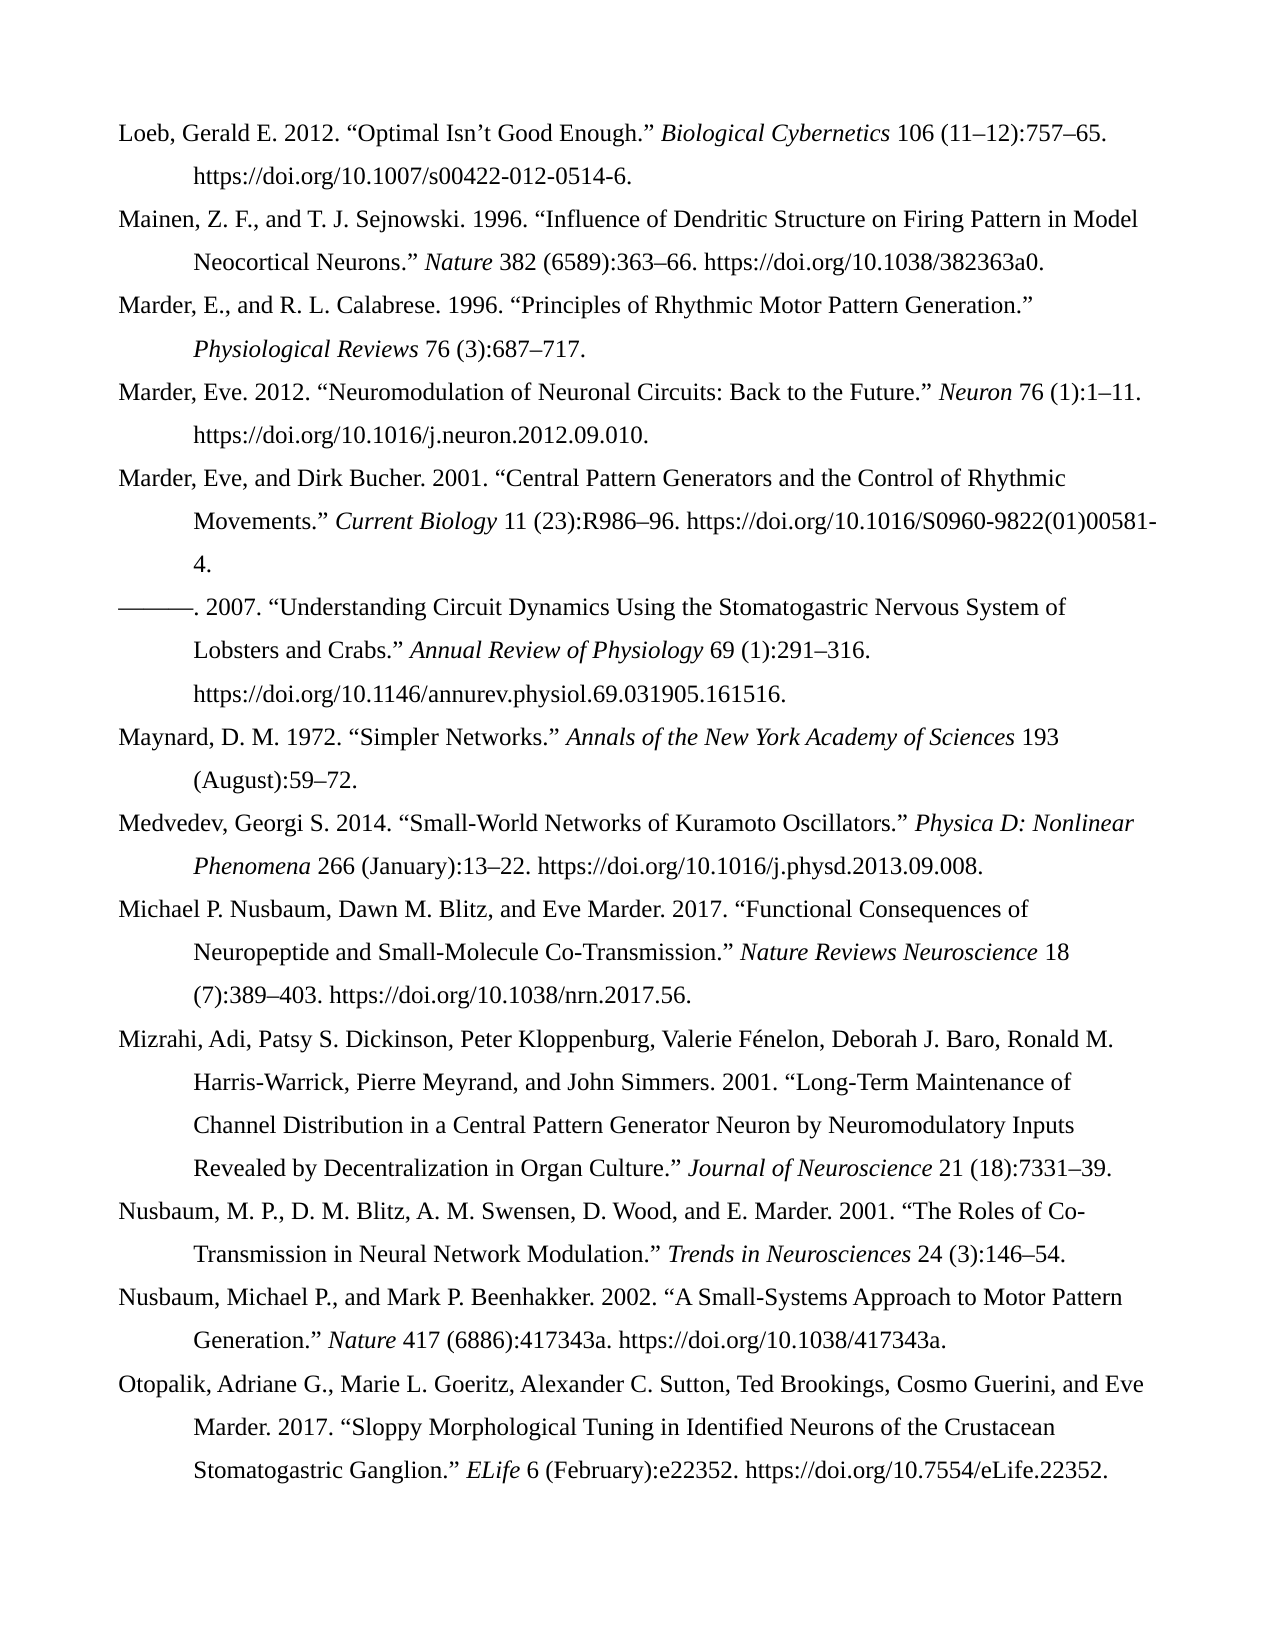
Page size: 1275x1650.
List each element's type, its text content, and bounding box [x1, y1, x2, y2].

text Maynard, D. M. 1972. “Simpler Networks.” Annals of the New York Academy of Sciences 193 (August):59–72. [118, 722, 1157, 794]
text ———. 2007. “Understanding Circuit Dynamics Using the Stomatogastric Nervous System of Lobsters and Crabs.” Annual Review of Physiology 69 (1):291–316. https://doi.org/10.1146/annurev.physiol.69.031905.161516. [118, 592, 1157, 707]
text Loeb, Gerald E. 2012. “Optimal Isn’t Good Enough.” Biological Cybernetics 106 (11–12):757–65. https://doi.org/10.1007/s00422-012-0514-6. [118, 118, 1157, 190]
text Mainen, Z. F., and T. J. Sejnowski. 1996. “Influence of Dendritic Structure on Firing Pattern in Model Neocortical Neurons.” Nature 382 (6589):363–66. https://doi.org/10.1038/382363a0. [118, 204, 1157, 276]
text Mizrahi, Adi, Patsy S. Dickinson, Peter Kloppenburg, Valerie Fénelon, Deborah J. Baro, Ronald M. Harris-Warrick, Pierre Meyrand, and John Simmers. 2001. “Long-Term Maintenance of Channel Distribution in a Central Pattern Generator Neuron by Neuromodulatory Inputs Revealed by Decentralization in Organ Culture.” Journal of Neuroscience 21 (18):7331–39. [118, 1024, 1157, 1182]
text Marder, Eve, and Dirk Bucher. 2001. “Central Pattern Generators and the Control of Rhythmic Movements.” Current Biology 11 (23):R986–96. https://doi.org/10.1016/S0960-9822(01)00581-4. [118, 463, 1157, 578]
text Marder, Eve. 2012. “Neuromodulation of Neuronal Circuits: Back to the Future.” Neuron 76 (1):1–11. https://doi.org/10.1016/j.neuron.2012.09.010. [118, 377, 1157, 449]
text Nusbaum, M. P., D. M. Blitz, A. M. Swensen, D. Wood, and E. Marder. 2001. “The Roles of Co-Transmission in Neural Network Modulation.” Trends in Neurosciences 24 (3):146–54. [118, 1196, 1157, 1268]
text Marder, E., and R. L. Calabrese. 1996. “Principles of Rhythmic Motor Pattern Generation.” Physiological Reviews 76 (3):687–717. [118, 291, 1157, 362]
text Nusbaum, Michael P., and Mark P. Beenhakker. 2002. “A Small-Systems Approach to Motor Pattern Generation.” Nature 417 (6886):417343a. https://doi.org/10.1038/417343a. [118, 1282, 1157, 1354]
text Michael P. Nusbaum, Dawn M. Blitz, and Eve Marder. 2017. “Functional Consequences of Neuropeptide and Small-Molecule Co-Transmission.” Nature Reviews Neuroscience 18 (7):389–403. https://doi.org/10.1038/nrn.2017.56. [118, 894, 1157, 1009]
text Medvedev, Georgi S. 2014. “Small-World Networks of Kuramoto Oscillators.” Physica D: Nonlinear Phenomena 266 (January):13–22. https://doi.org/10.1016/j.physd.2013.09.008. [118, 808, 1157, 880]
text Otopalik, Adriane G., Marie L. Goeritz, Alexander C. Sutton, Ted Brookings, Cosmo Guerini, and Eve Marder. 2017. “Sloppy Morphological Tuning in Identified Neurons of the Crustacean Stomatogastric Ganglion.” ELife 6 (February):e22352. https://doi.org/10.7554/eLife.22352. [118, 1369, 1157, 1484]
